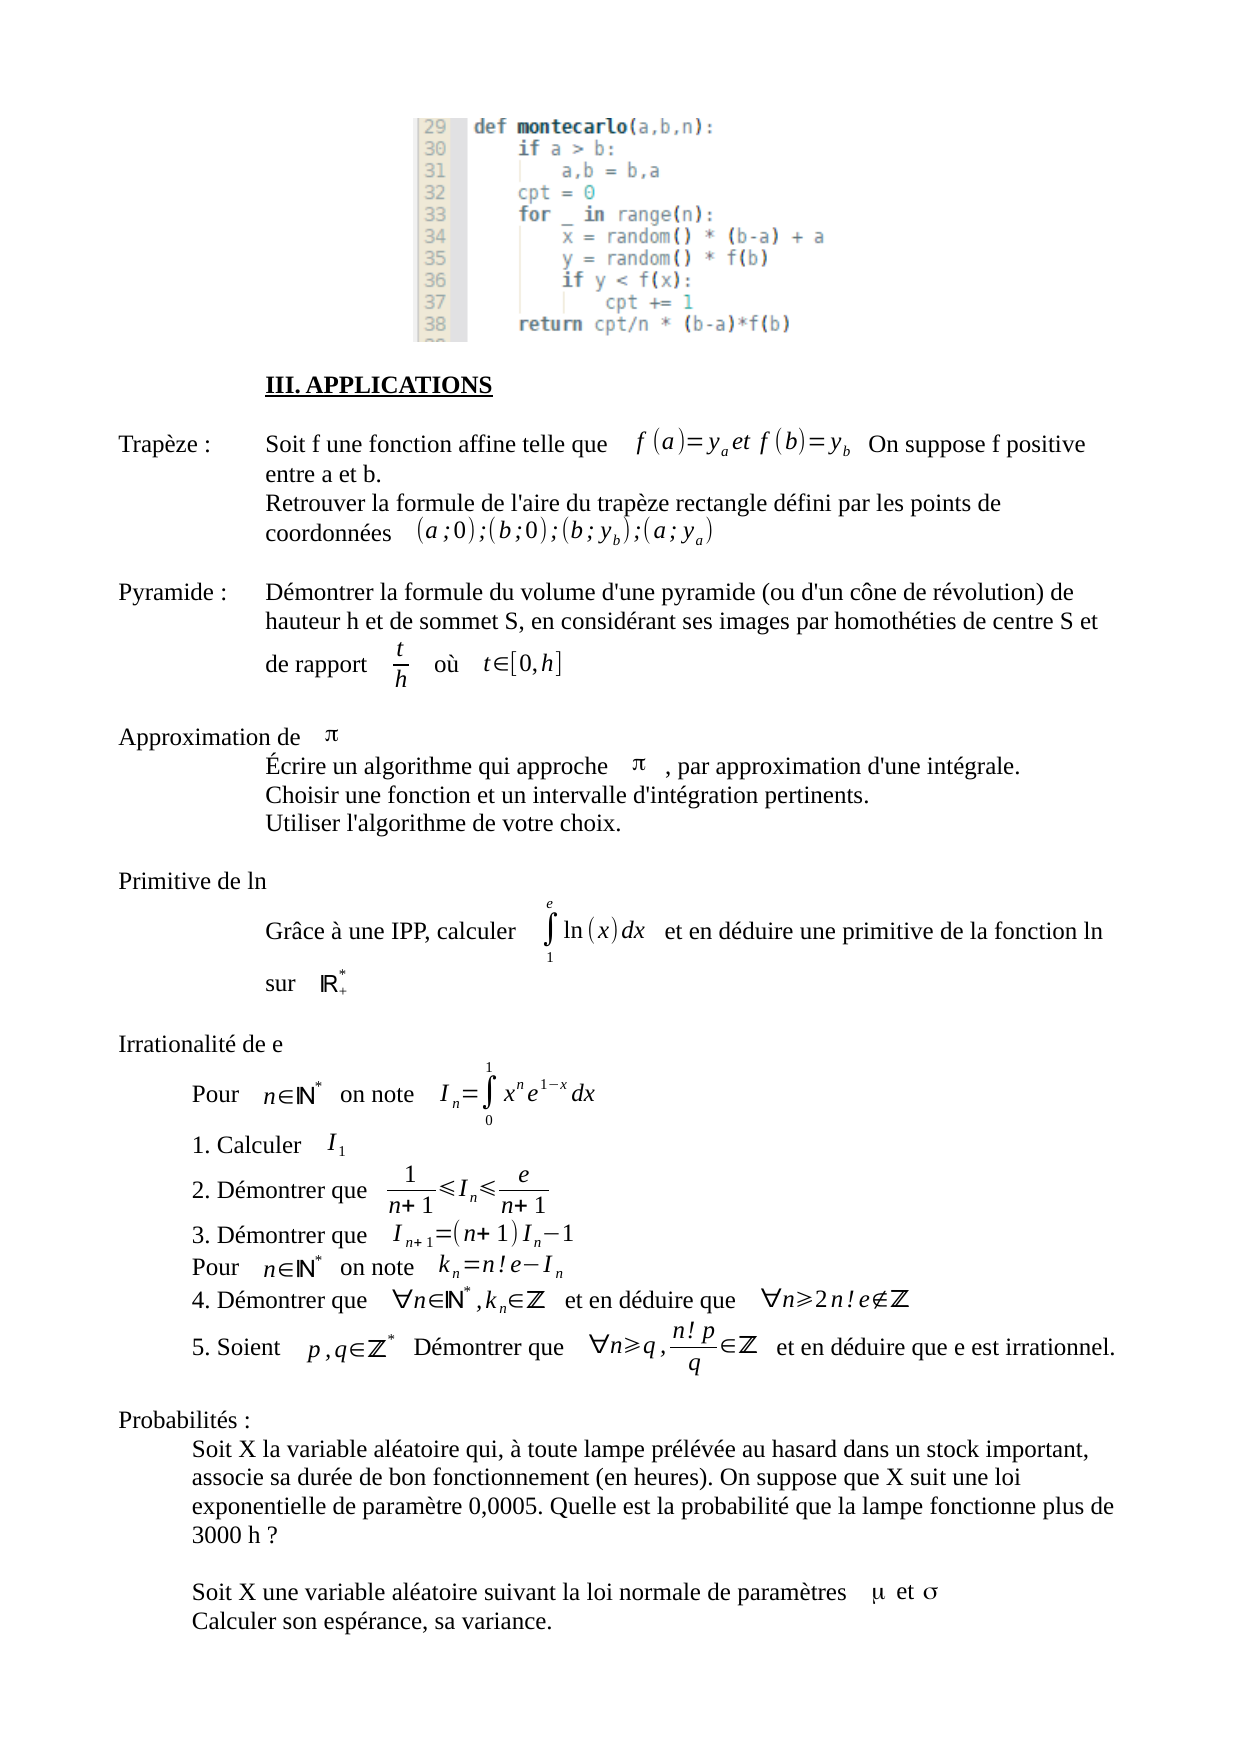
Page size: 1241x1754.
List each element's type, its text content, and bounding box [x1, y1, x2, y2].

text Primitive de ln [118, 866, 1122, 895]
picture [413, 118, 828, 342]
text Irrationalité de e [118, 1029, 1122, 1058]
text Trapèze : Soit f une fonction affine telle que On suppose f positive entre a et b. [118, 428, 1122, 488]
text Choisir une fonction et un intervalle d'intégration pertinents. [118, 780, 1122, 808]
text Grâce à une IPP, calculer et en déduire une primitive de la fonction ln sur [118, 895, 1122, 1000]
text 3. Démontrer que [118, 1219, 1122, 1251]
text III. APPLICATIONS [118, 370, 1122, 399]
text Calculer son espérance, sa variance. [118, 1606, 1122, 1635]
text 2. Démontrer que [118, 1160, 1122, 1219]
text Pour on note [118, 1058, 1122, 1129]
text 1. Calculer [118, 1129, 1122, 1160]
text Retrouver la formule de l'aire du trapèze rectangle défini par les points de coordonnées [118, 488, 1122, 548]
text Pour on note [118, 1251, 1122, 1282]
text Probabilités : [118, 1405, 1122, 1434]
text Écrire un algorithme qui approche , par approximation d'une intégrale. [118, 751, 1122, 780]
text Soit X la variable aléatoire qui, à toute lampe prélévée au hasard dans un stock important, associe sa durée de bon fonctionnement (en heures). On suppose que X suit une loi exponentielle de paramètre 0,0005. Quelle est la probabilité que la lampe fonctionne plus de 3000 h ? [118, 1434, 1122, 1549]
text 4. Démontrer que et en déduire que [118, 1282, 1122, 1317]
text 5. Soient Démontrer que et en déduire que e est irrationnel. [118, 1317, 1122, 1376]
text Soit X une variable aléatoire suivant la loi normale de paramètres [118, 1577, 1122, 1606]
text Approximation de [118, 722, 1122, 751]
text Pyramide : Démontrer la formule du volume d'une pyramide (ou d'un cône de révolution) de hauteur h et de sommet S, en considérant ses images par homothéties de centre S et de rapport où [118, 577, 1122, 693]
text Utiliser l'algorithme de votre choix. [118, 808, 1122, 837]
